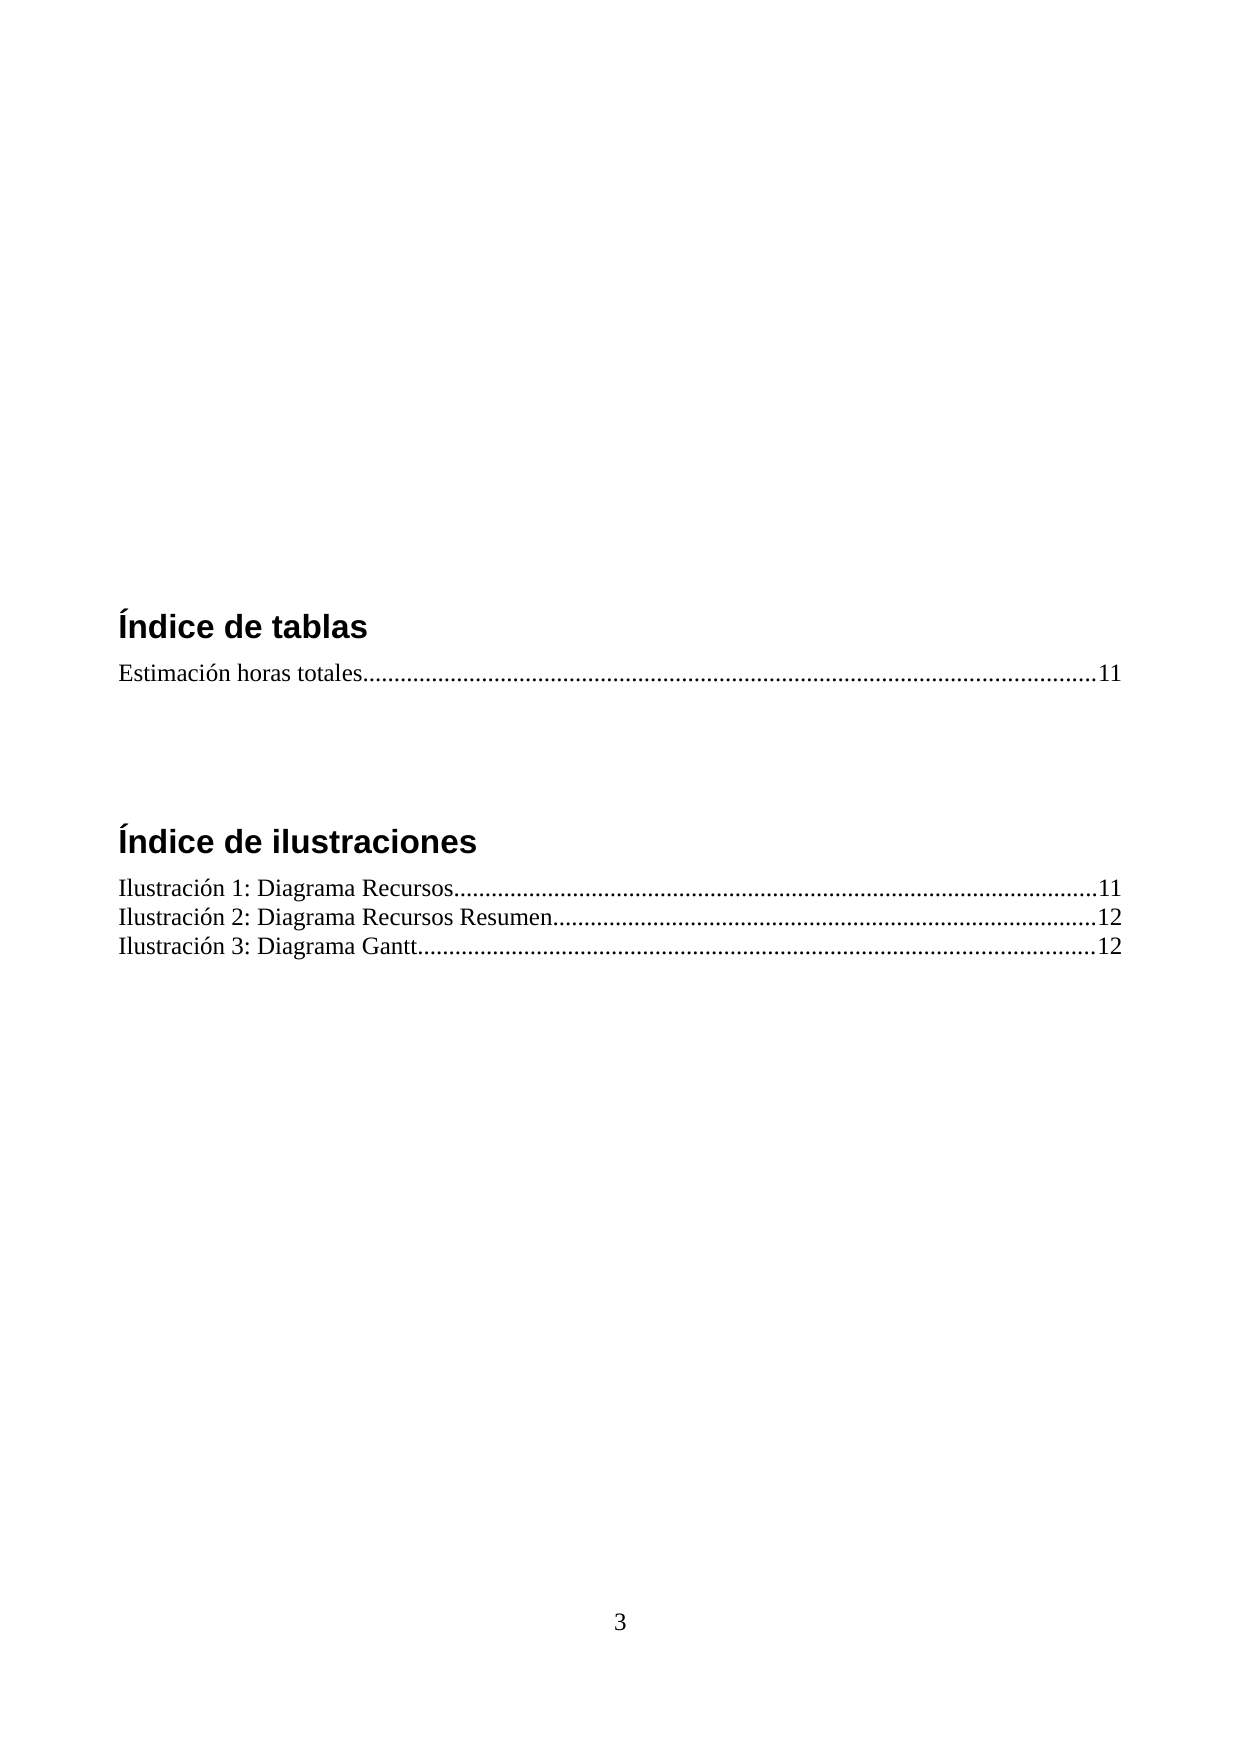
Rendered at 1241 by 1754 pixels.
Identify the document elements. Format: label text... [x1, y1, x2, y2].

text Ilustración 3: Diagrama Gantt 12 [118, 931, 1122, 959]
text Ilustración 1: Diagrama Recursos 11 [118, 873, 1122, 902]
subtitle Índice de ilustraciones [118, 822, 1122, 861]
text Estimación horas totales 11 [118, 658, 1122, 687]
text Ilustración 2: Diagrama Recursos Resumen 12 [118, 902, 1122, 931]
subtitle Índice de tablas [118, 607, 1122, 645]
